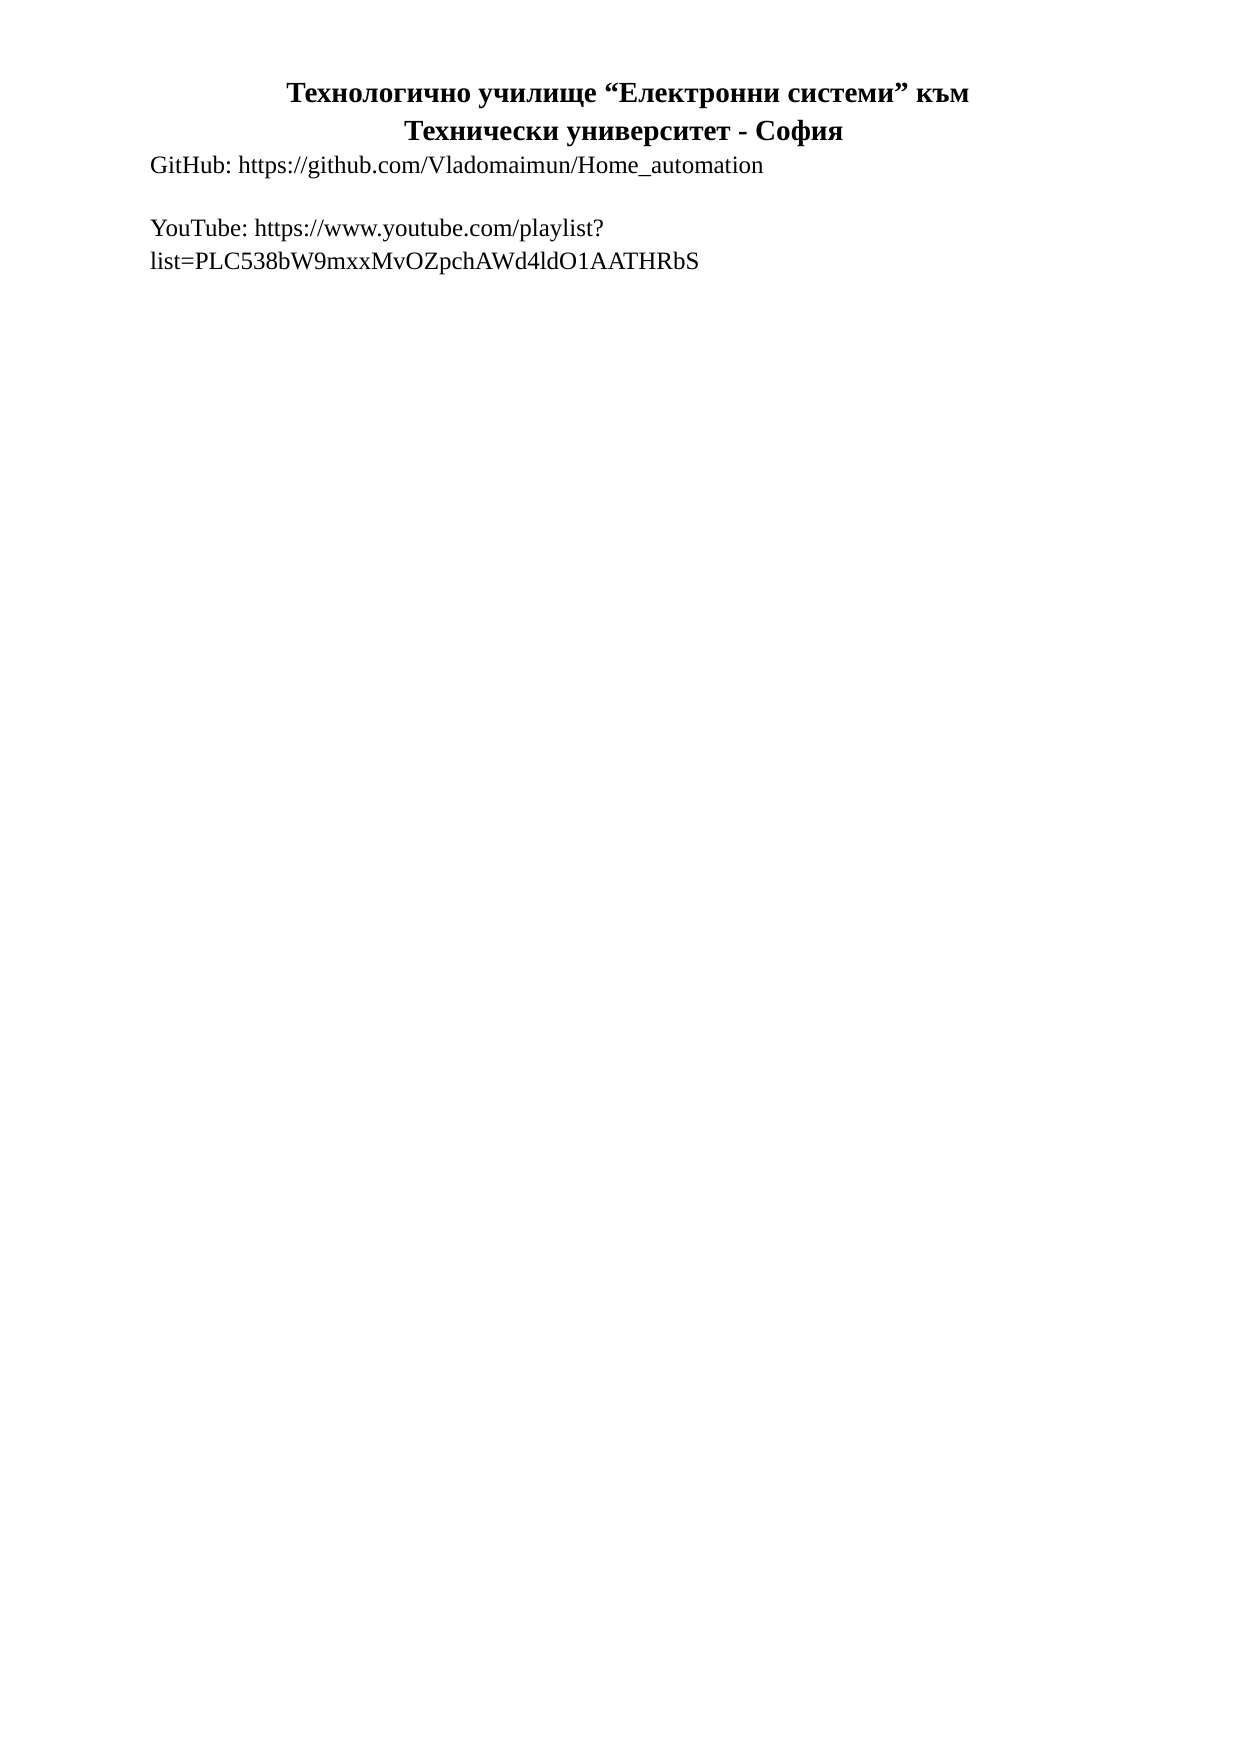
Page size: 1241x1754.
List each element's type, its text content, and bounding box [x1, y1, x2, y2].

text GitHub: https://github.com/Vladomaimun/Home_automation [150, 150, 1090, 179]
text YouTube: https://www.youtube.com/playlist?list=PLC538bW9mxxMvOZpchAWd4ldO1AATHRbS [150, 213, 1090, 275]
